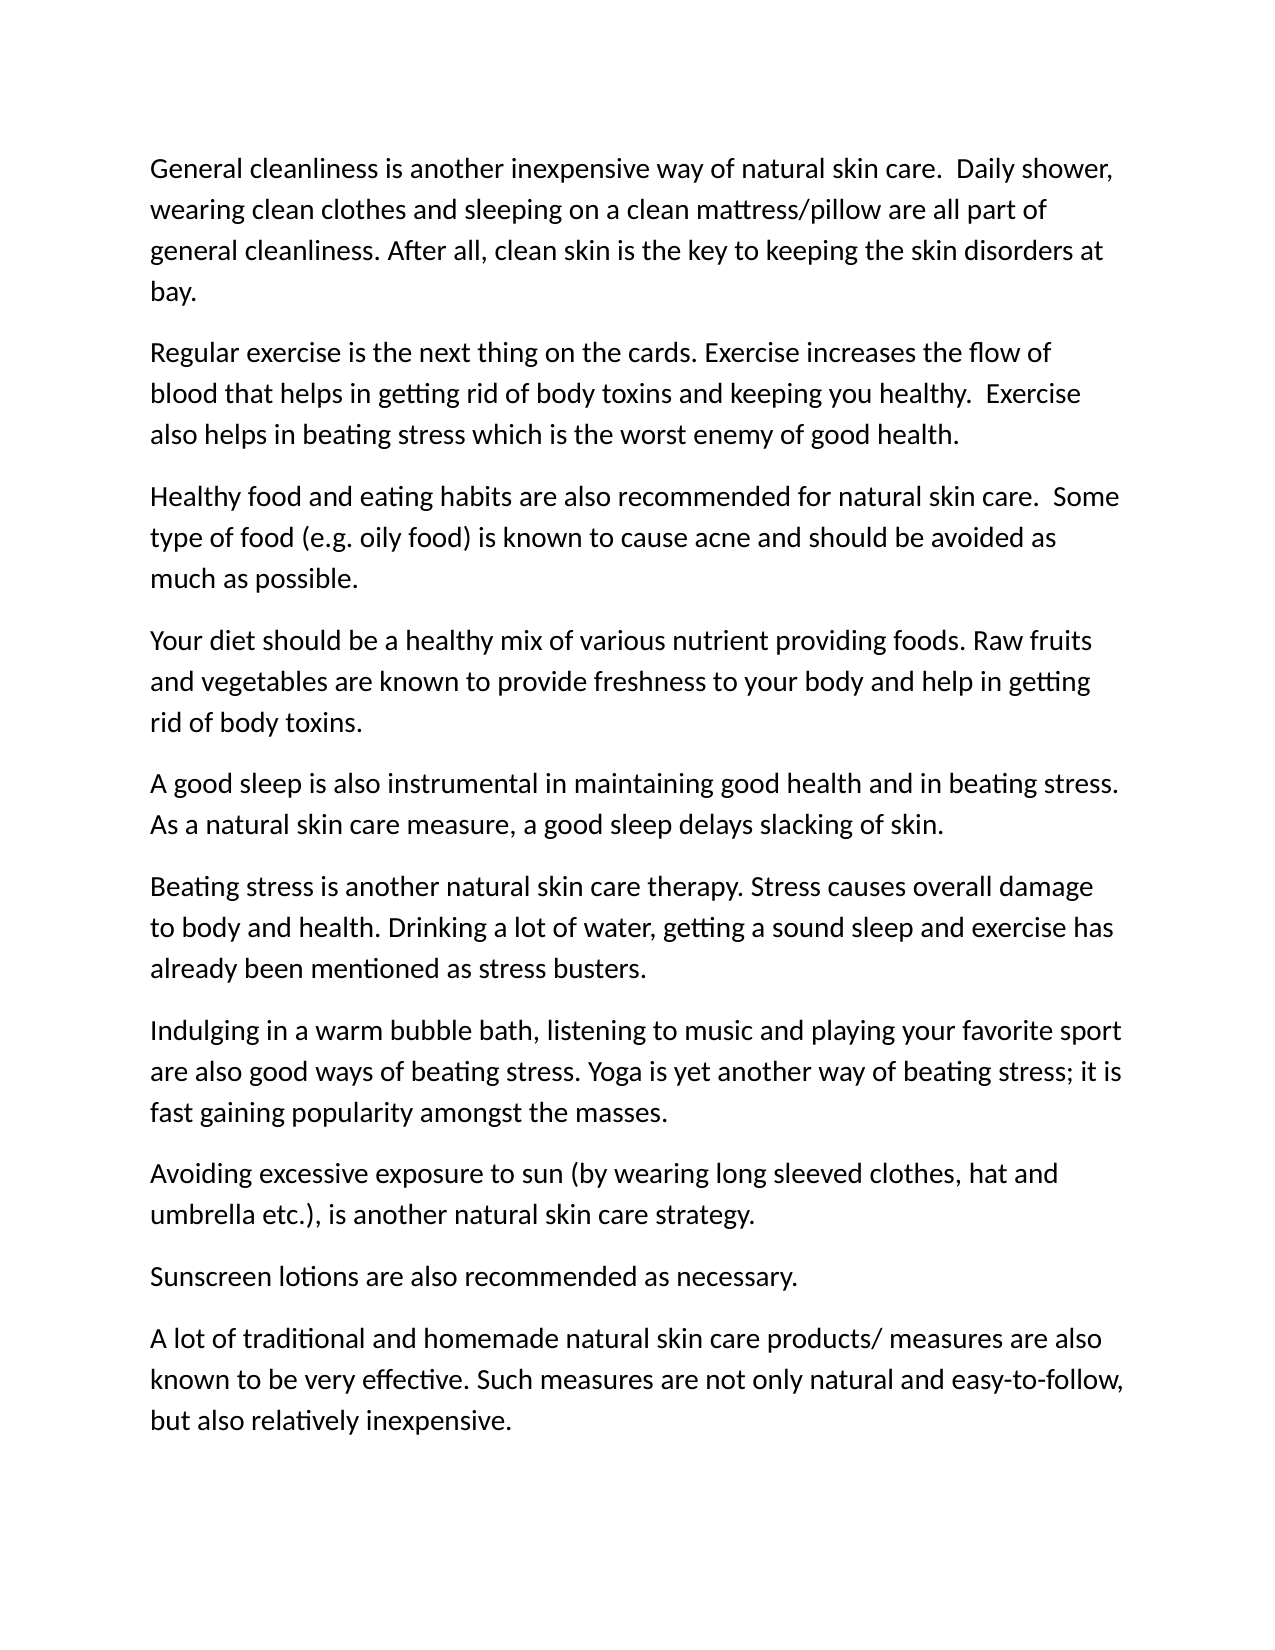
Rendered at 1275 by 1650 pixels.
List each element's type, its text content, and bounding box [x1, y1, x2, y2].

text General cleanliness is another inexpensive way of natural skin care. Daily shower, wearing clean clothes and sleeping on a clean mattress/pillow are all part of general cleanliness. After all, clean skin is the key to keeping the skin disorders at bay. [150, 150, 1125, 308]
text Sunscreen lotions are also recommended as necessary. [150, 1258, 1125, 1294]
text Healthy food and eating habits are also recommended for natural skin care. Some type of food (e.g. oily food) is known to cause acne and should be avoided as much as possible. [150, 478, 1125, 596]
text Your diet should be a healthy mix of various nutrient providing foods. Raw fruits and vegetables are known to provide freshness to your body and help in getting rid of body toxins. [150, 622, 1125, 739]
text A good sleep is also instrumental in maintaining good health and in beating stress. As a natural skin care measure, a good sleep delays slacking of skin. [150, 766, 1125, 842]
text Indulging in a warm bubble bath, listening to music and playing your favorite sport are also good ways of beating stress. Yoga is yet another way of beating stress; it is fast gaining popularity amongst the masses. [150, 1012, 1125, 1129]
text A lot of traditional and homemade natural skin care products/ measures are also known to be very effective. Such measures are not only natural and easy-to-follow, but also relatively inexpensive. [150, 1320, 1125, 1437]
text Regular exercise is the next thing on the cards. Exercise increases the flow of blood that helps in getting rid of body toxins and keeping you healthy. Exercise also helps in beating stress which is the worst enemy of good health. [150, 334, 1125, 452]
text Beating stress is another natural skin care therapy. Stress causes overall damage to body and health. Drinking a lot of water, getting a sound sleep and exercise has already been mentioned as stress busters. [150, 868, 1125, 986]
text Avoiding excessive exposure to sun (by wearing long sleeved clothes, hat and umbrella etc.), is another natural skin care strategy. [150, 1156, 1125, 1232]
